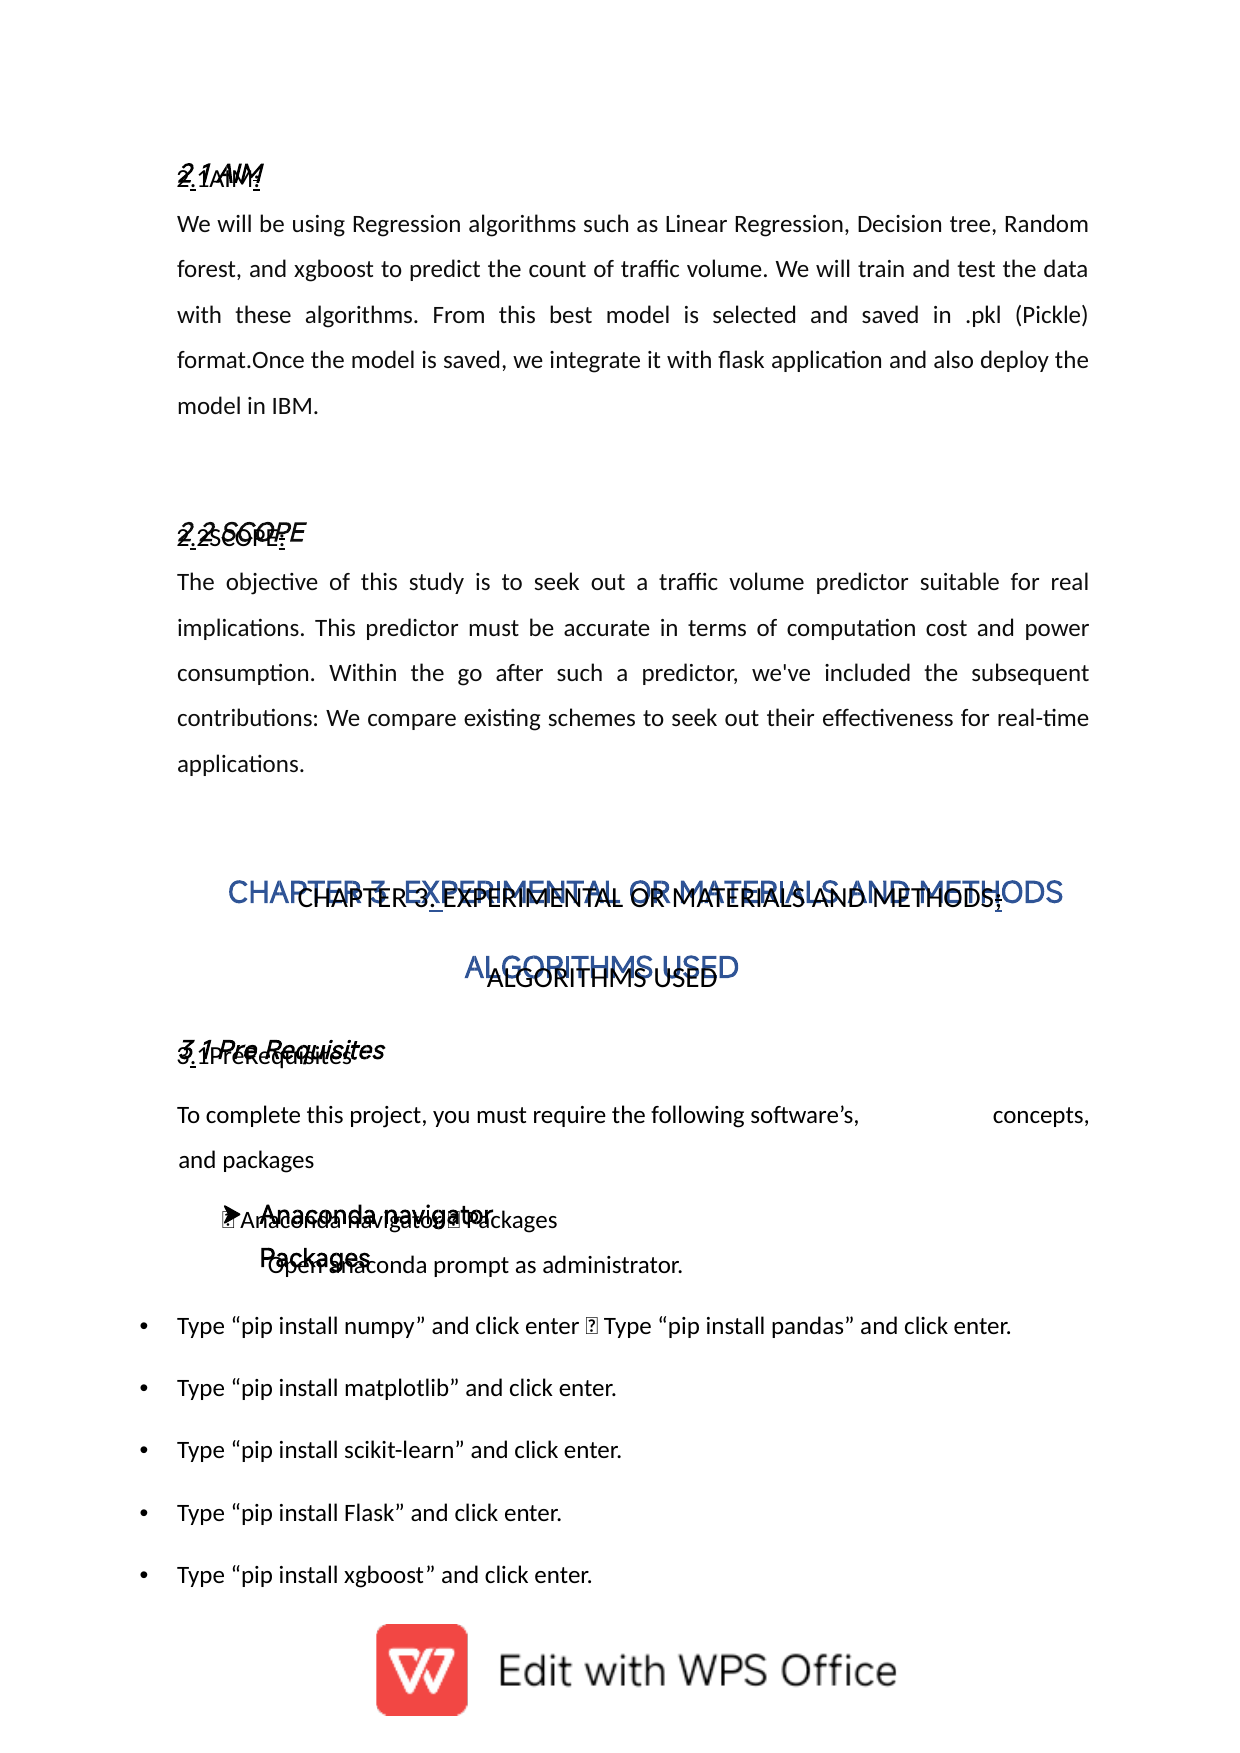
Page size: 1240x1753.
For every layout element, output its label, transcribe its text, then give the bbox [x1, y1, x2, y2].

text 2.1AIM: [176, 162, 1090, 194]
text The objective of this study is to seek out a traffic volume predictor suitable for real implications. This predictor must be accurate in terms of computation cost and power consumption. Within the go after such a predictor, we've included the subsequent contributions: We compare existing schemes to seek out their effectiveness for real-time applications. [177, 566, 1091, 778]
text 2.2SCOPE: [176, 521, 1090, 553]
text and packages [178, 1144, 1090, 1175]
subtitle 3.1PreRequisites [176, 1039, 1090, 1071]
subtitle  Anaconda navigator  Packages [222, 1204, 1090, 1234]
list Type “pip install xgboost” and click enter. [139, 1559, 1090, 1589]
list Type “pip install numpy” and click enter  Type “pip install pandas” and click enter. [139, 1310, 1090, 1340]
list Type “pip install scikit-learn” and click enter. [139, 1434, 1090, 1465]
text Open anaconda prompt as administrator. [268, 1249, 1090, 1279]
text ALGORITHMS USED [249, 959, 956, 995]
text CHAPTER 3. EXPERIMENTAL OR MATERIALS AND METHODS; [209, 879, 1090, 915]
list Type “pip install Flask” and click enter. [139, 1497, 1090, 1527]
text We will be using Regression algorithms such as Linear Regression, Decision tree, Random forest, and xgboost to predict the count of traffic volume. We will train and test the data with these algorithms. From this best model is selected and saved in .pkl (Pickle) format.Once the model is saved, we integrate it with flask application and also deploy the model in IBM. [177, 208, 1091, 420]
text To complete this project, you must require the following software’s, concepts, [177, 1099, 1090, 1129]
list Type “pip install matplotlib” and click enter. [139, 1372, 1090, 1403]
